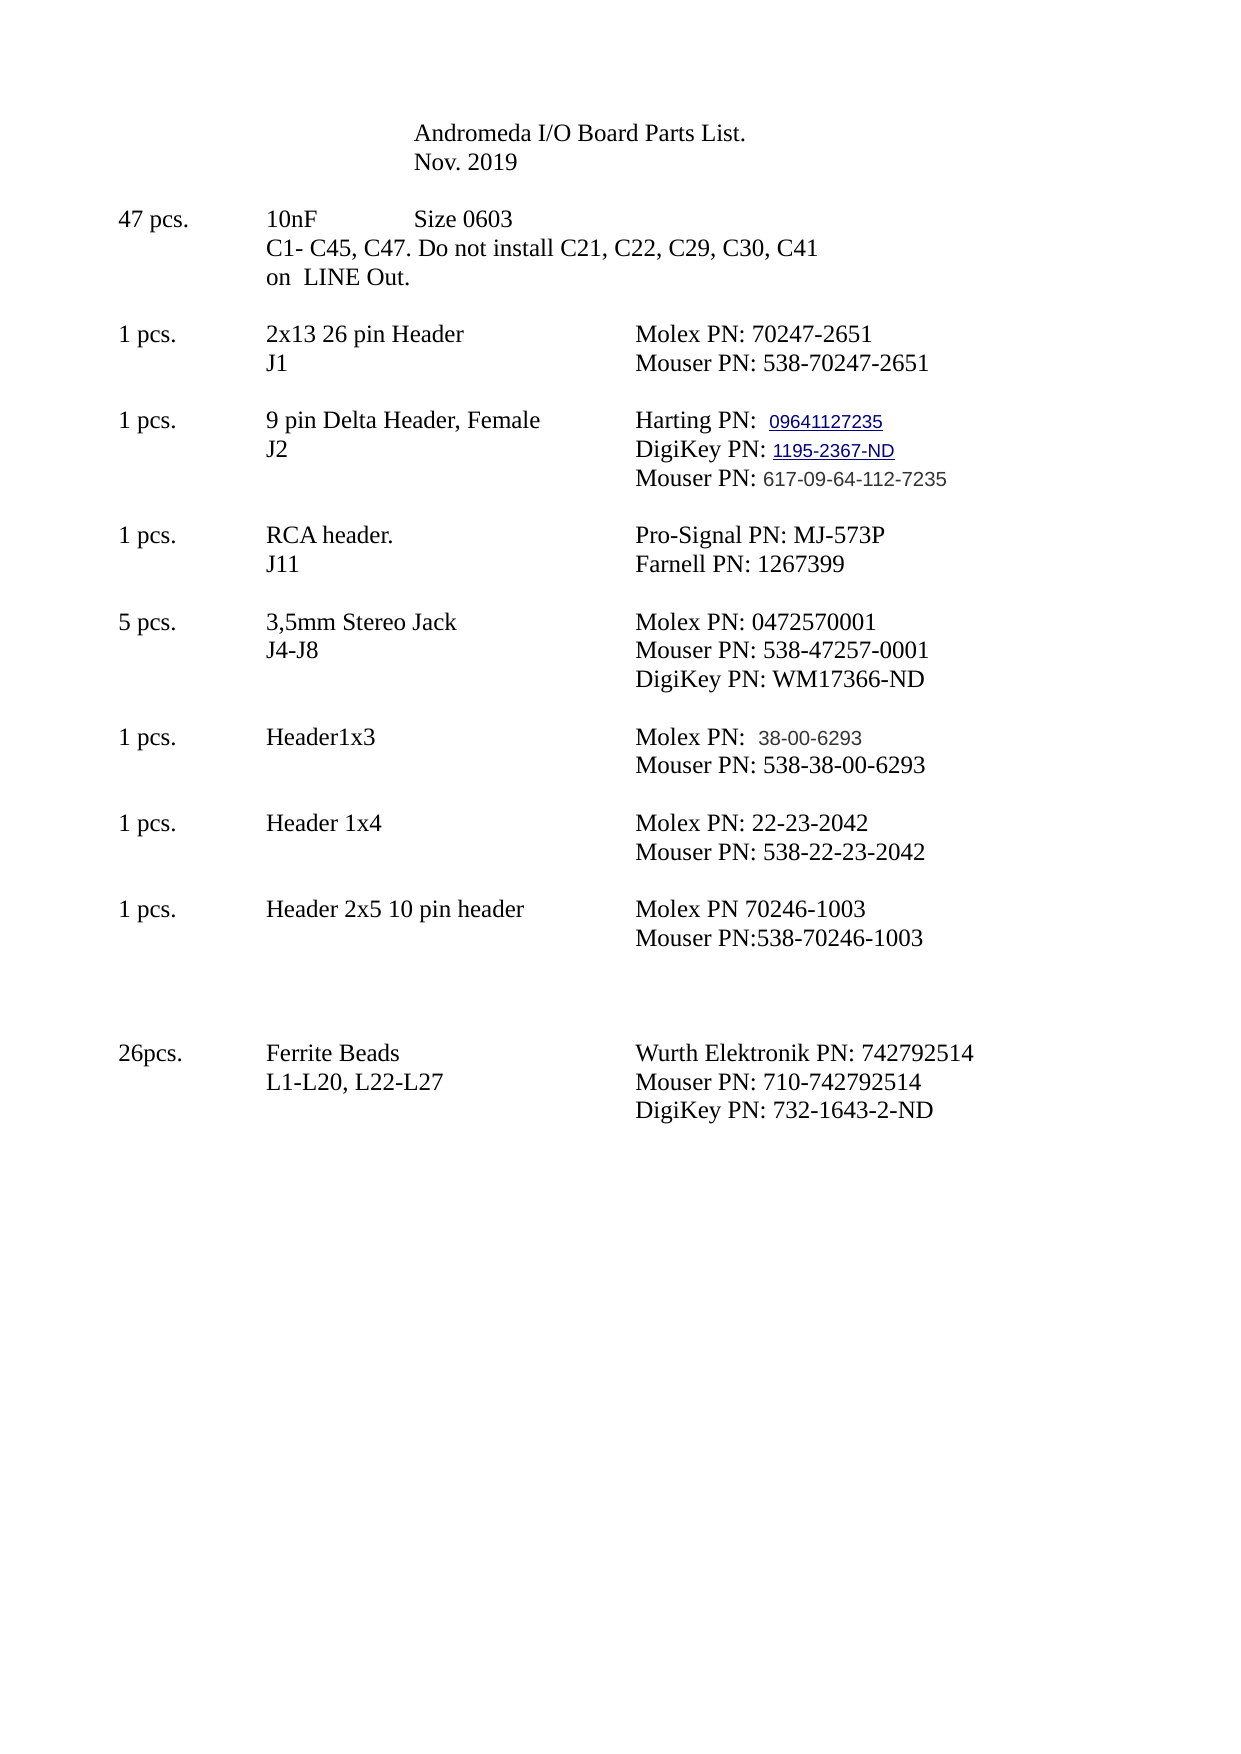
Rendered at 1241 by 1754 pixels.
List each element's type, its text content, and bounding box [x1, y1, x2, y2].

text Andromeda I/O Board Parts List. [118, 118, 1122, 147]
text Mouser PN: 538-22-23-2042 [118, 837, 1122, 866]
text 26pcs. Ferrite Beads Wurth Elektronik PN: 742792514 [118, 1038, 1122, 1067]
text DigiKey PN: 732-1643-2-ND [118, 1096, 1122, 1124]
text J2 DigiKey PN: 1195-2367-ND [118, 434, 1122, 463]
text C1- C45, C47. Do not install C21, C22, C29, C30, C41 [118, 233, 1122, 262]
text J11 Farnell PN: 1267399 [118, 549, 1122, 607]
text Mouser PN: 617-09-64-112-7235 [118, 463, 1122, 492]
text 1 pcs. 9 pin Delta Header, Female Harting PN: 09641127235 [118, 406, 1122, 434]
text Mouser PN:538-70246-1003 [118, 923, 1122, 952]
text 47 pcs. 10nF Size 0603 [118, 204, 1122, 233]
text 1 pcs. RCA header. Pro-Signal PN: MJ-573P [118, 521, 1122, 549]
text J4-J8 Mouser PN: 538-47257-0001 [118, 636, 1122, 664]
text 1 pcs. Header 2x5 10 pin header Molex PN 70246-1003 [118, 894, 1122, 923]
text J1 Mouser PN: 538-70247-2651 [118, 348, 1122, 377]
text on LINE Out. [118, 262, 1122, 291]
text DigiKey PN: WM17366-ND [118, 664, 1122, 693]
text 1 pcs. Header 1x4 Molex PN: 22-23-2042 [118, 808, 1122, 837]
text Mouser PN: 538-38-00-6293 [118, 751, 1122, 779]
text 1 pcs. 2x13 26 pin Header Molex PN: 70247-2651 [118, 319, 1122, 348]
text 5 pcs. 3,5mm Stereo Jack Molex PN: 0472570001 [118, 607, 1122, 636]
text 1 pcs. Header1x3 Molex PN: 38-00-6293 [118, 722, 1122, 751]
text Nov. 2019 [118, 147, 1122, 176]
text L1-L20, L22-L27 Mouser PN: 710-742792514 [118, 1067, 1122, 1096]
